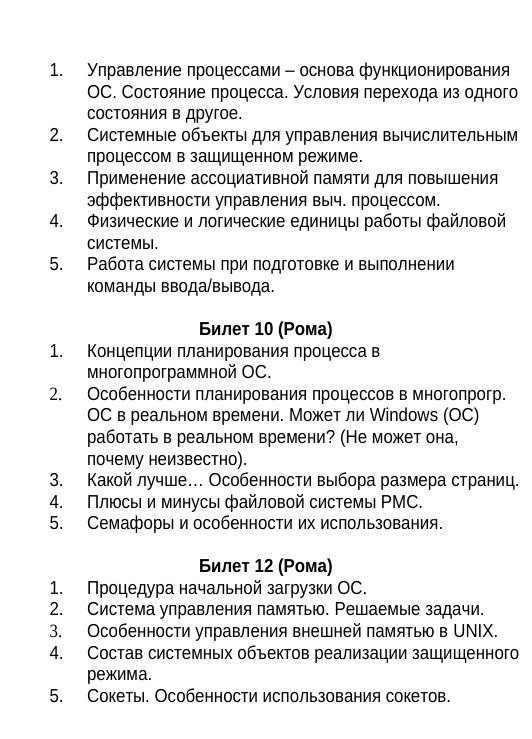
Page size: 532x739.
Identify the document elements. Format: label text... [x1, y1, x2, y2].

list Какой лучше… Особенности выбора размера страниц. [49, 469, 520, 490]
list Семафоры и особенности их использования. [49, 512, 520, 533]
text Билет 12 (Рома) [12, 555, 520, 577]
list Плюсы и минусы файловой системы РМС. [49, 490, 520, 512]
list Управление процессами – основа функционирования ОС. Состояние процесса. Условия перехода из одного состояния в другое. [49, 59, 520, 124]
list Концепции планирования процесса в многопрограммной ОС. [49, 339, 520, 382]
list Особенности управления внешней памятью в UNIX. [49, 620, 520, 641]
list Процедура начальной загрузки ОС. [49, 577, 520, 598]
list Особенности планирования процессов в многопрогр. ОС в реальном времени. Может ли Windows (ОС) работать в реальном времени? (Не может она, почему неизвестно). [49, 382, 520, 469]
list Системные объекты для управления вычислительным процессом в защищенном режиме. [49, 124, 520, 167]
list Состав системных объектов реализации защищенного режима. [49, 641, 520, 684]
list Работа системы при подготовке и выполнении команды ввода/вывода. [49, 253, 520, 296]
list Физические и логические единицы работы файловой системы. [49, 210, 520, 253]
list Применение ассоциативной памяти для повышения эффективности управления выч. процессом. [49, 167, 520, 210]
text Билет 10 (Рома) [12, 318, 520, 339]
list Система управления памятью. Решаемые задачи. [49, 598, 520, 620]
list Сокеты. Особенности использования сокетов. [49, 684, 520, 706]
